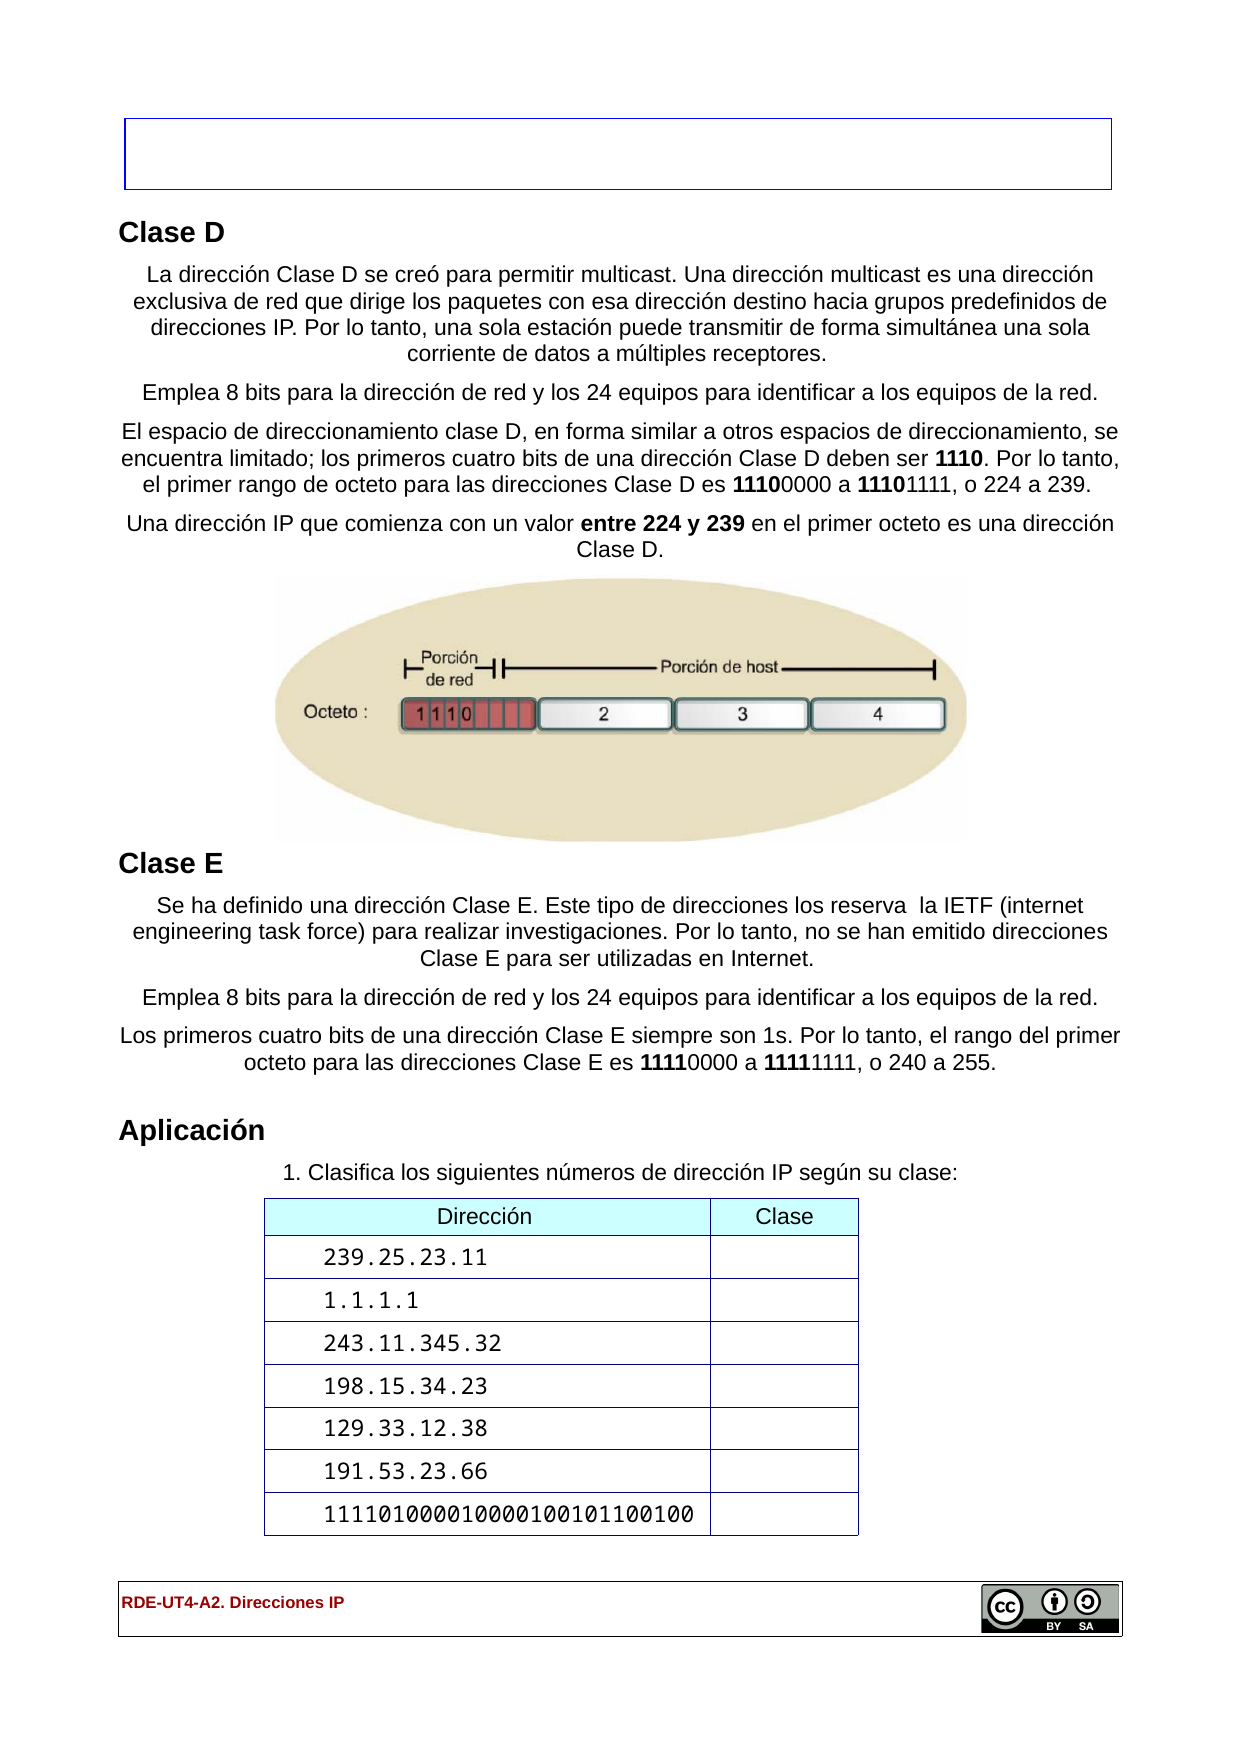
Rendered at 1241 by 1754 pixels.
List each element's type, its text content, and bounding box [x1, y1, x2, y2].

text Se ha definido una dirección Clase E. Este tipo de direcciones los reserva la IETF (internet engineering task force) para realizar investigaciones. Por lo tanto, no se han emitido direcciones Clase E para ser utilizadas en Internet. [118, 892, 1122, 971]
text Emplea 8 bits para la dirección de red y los 24 equipos para identificar a los equipos de la red. [118, 983, 1122, 1010]
table_cell 198.15.34.23 [265, 1365, 710, 1407]
table_cell 111101000010000100101100100 [265, 1493, 710, 1535]
text 1. Clasifica los siguientes números de dirección IP según su clase: [118, 1158, 1122, 1185]
table_header Dirección [265, 1199, 710, 1235]
table_cell [711, 1450, 858, 1492]
text Emplea 8 bits para la dirección de red y los 24 equipos para identificar a los equipos de la red. [118, 379, 1122, 406]
picture [981, 1584, 1119, 1633]
picture [273, 575, 967, 846]
table_cell 243.11.345.32 [265, 1322, 710, 1364]
text Una dirección IP que comienza con un valor entre 224 y 239 en el primer octeto es una dirección Clase D. [118, 510, 1122, 562]
table_cell 129.33.12.38 [265, 1408, 710, 1449]
table_cell 191.53.23.66 [265, 1450, 710, 1492]
table_cell [711, 1236, 858, 1278]
table_cell 1.1.1.1 [265, 1279, 710, 1321]
text La dirección Clase D se creó para permitir multicast. Una dirección multicast es una dirección exclusiva de red que dirige los paquetes con esa dirección destino hacia grupos predefinidos de direcciones IP. Por lo tanto, una sola estación puede transmitir de forma simultánea una sola corriente de datos a múltiples receptores. [118, 261, 1122, 367]
subtitle Aplicación [118, 1112, 1122, 1146]
table_cell [711, 1408, 858, 1449]
text El espacio de direccionamiento clase D, en forma similar a otros espacios de direccionamiento, se encuentra limitado; los primeros cuatro bits de una dirección Clase D deben ser 1110. Por lo tanto, el primer rango de octeto para las direcciones Clase D es 11100000 a 11101111, o 224 a 239. [118, 418, 1122, 497]
table_cell [711, 1279, 858, 1321]
table_cell 239.25.23.11 [265, 1236, 710, 1278]
table_cell [711, 1322, 858, 1364]
table_header [126, 119, 1111, 189]
text Los primeros cuatro bits de una dirección Clase E siempre son 1s. Por lo tanto, el rango del primer octeto para las direcciones Clase E es 11110000 a 11111111, o 240 a 255. [118, 1022, 1122, 1075]
table_cell [711, 1493, 858, 1535]
table_header Clase [711, 1199, 858, 1235]
subtitle Clase E [118, 600, 1122, 879]
table_cell [711, 1365, 858, 1407]
subtitle Clase D [118, 215, 1122, 249]
